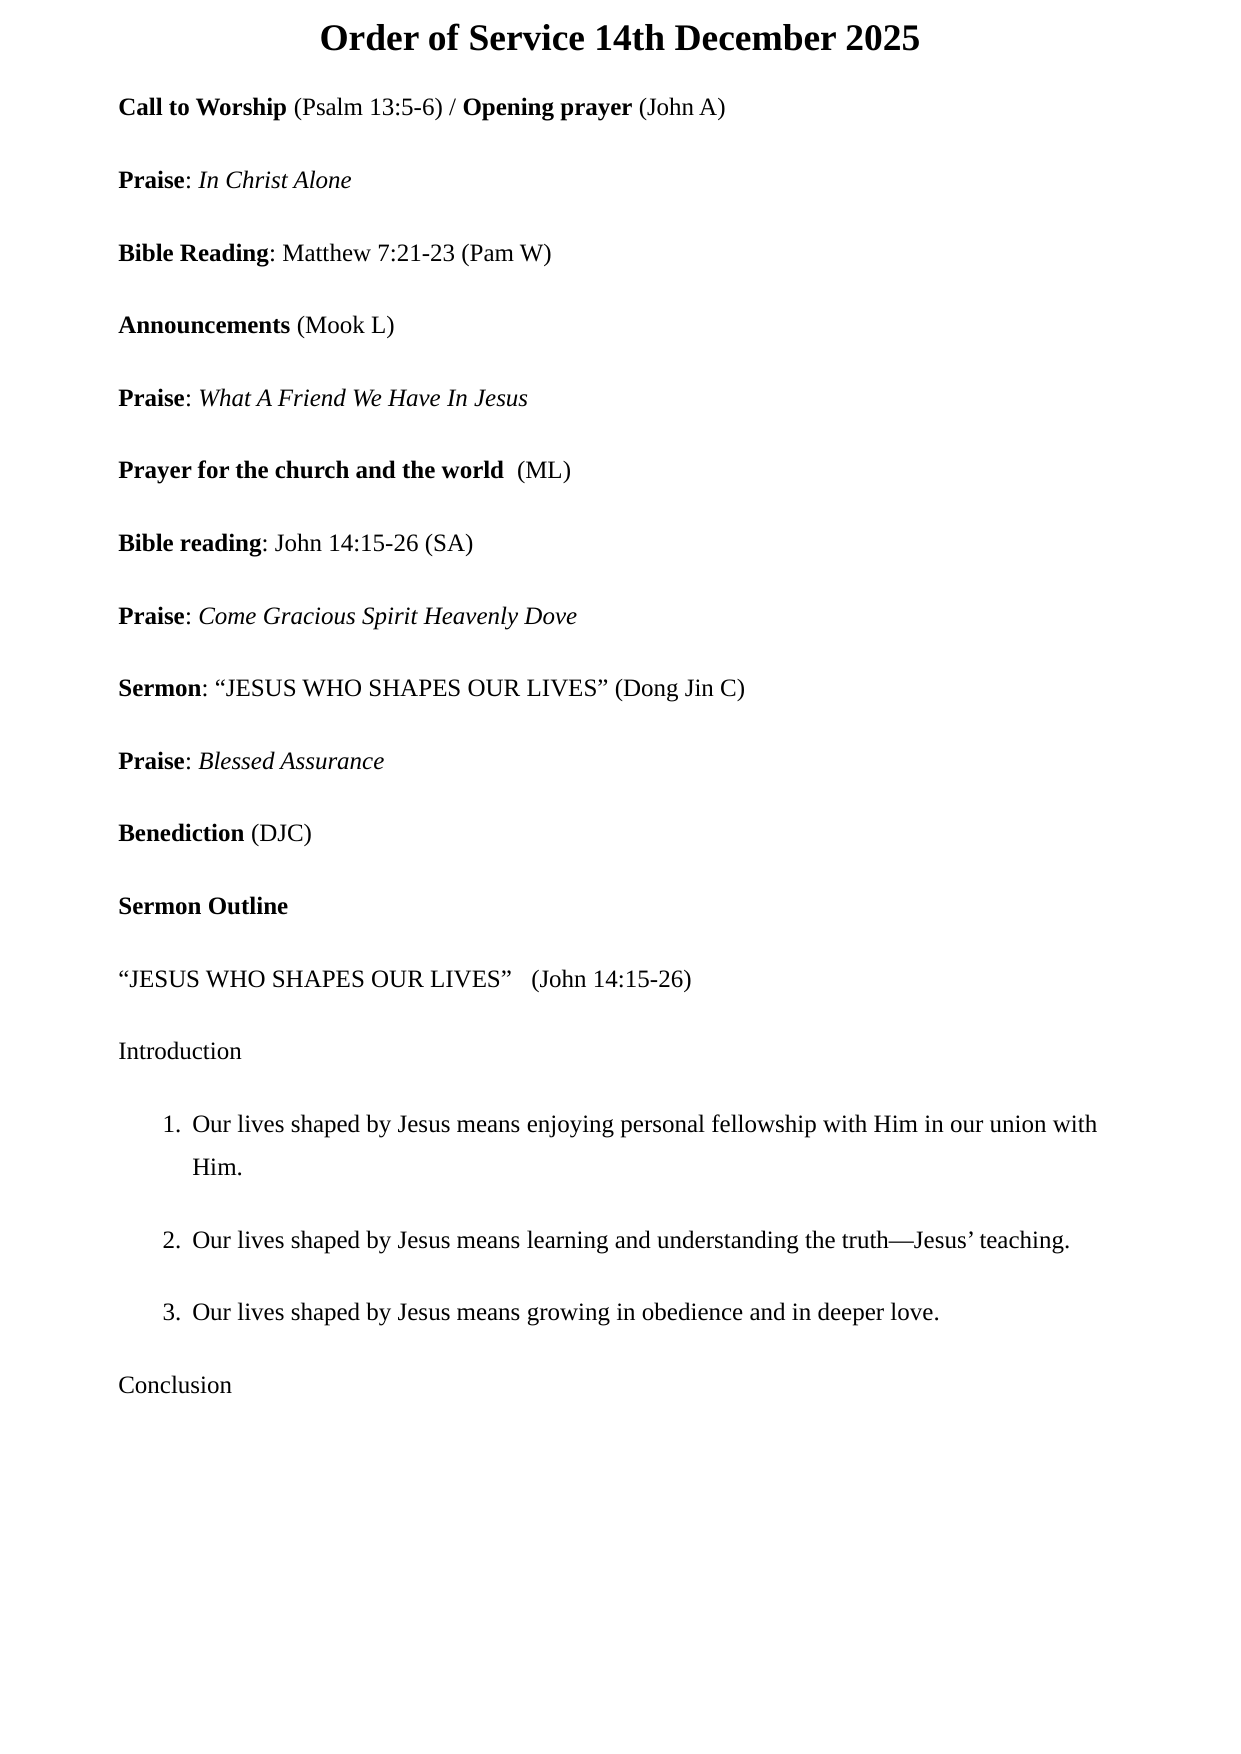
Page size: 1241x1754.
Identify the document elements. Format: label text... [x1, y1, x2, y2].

text Sermon: “JESUS WHO SHAPES OUR LIVES” (Dong Jin C) [118, 673, 1122, 702]
list ​Our lives shaped by Jesus means learning and understanding the truth—Jesus’ teaching. [162, 1225, 1122, 1253]
text Introduction [118, 1036, 1122, 1065]
list ​Our lives shaped by Jesus means growing in obedience and in deeper love. [162, 1297, 1122, 1326]
text “JESUS WHO SHAPES OUR LIVES” (John 14:15-26) [118, 964, 1122, 992]
text Conclusion [118, 1370, 1122, 1399]
text Praise: What A Friend We Have In Jesus [118, 383, 1122, 412]
text Sermon Outline [118, 891, 1122, 920]
text Prayer for the church and the world (ML) [118, 456, 1122, 484]
text Benediction (DJC) [118, 818, 1122, 847]
text Praise: Come Gracious Spirit Heavenly Dove [118, 601, 1122, 629]
text Bible Reading: Matthew 7:21-23 (Pam W) [118, 238, 1122, 266]
text Praise: In Christ Alone [118, 165, 1122, 194]
text Bible reading: John 14:15-26 (SA) [118, 528, 1122, 557]
list Our lives shaped by Jesus means enjoying personal fellowship with Him in our union with Him. [162, 1109, 1122, 1181]
text Call to Worship (Psalm 13:5-6) / Opening prayer (John A) [118, 92, 1122, 121]
text Announcements (Mook L) [118, 310, 1122, 339]
text Praise: Blessed Assurance [118, 746, 1122, 775]
